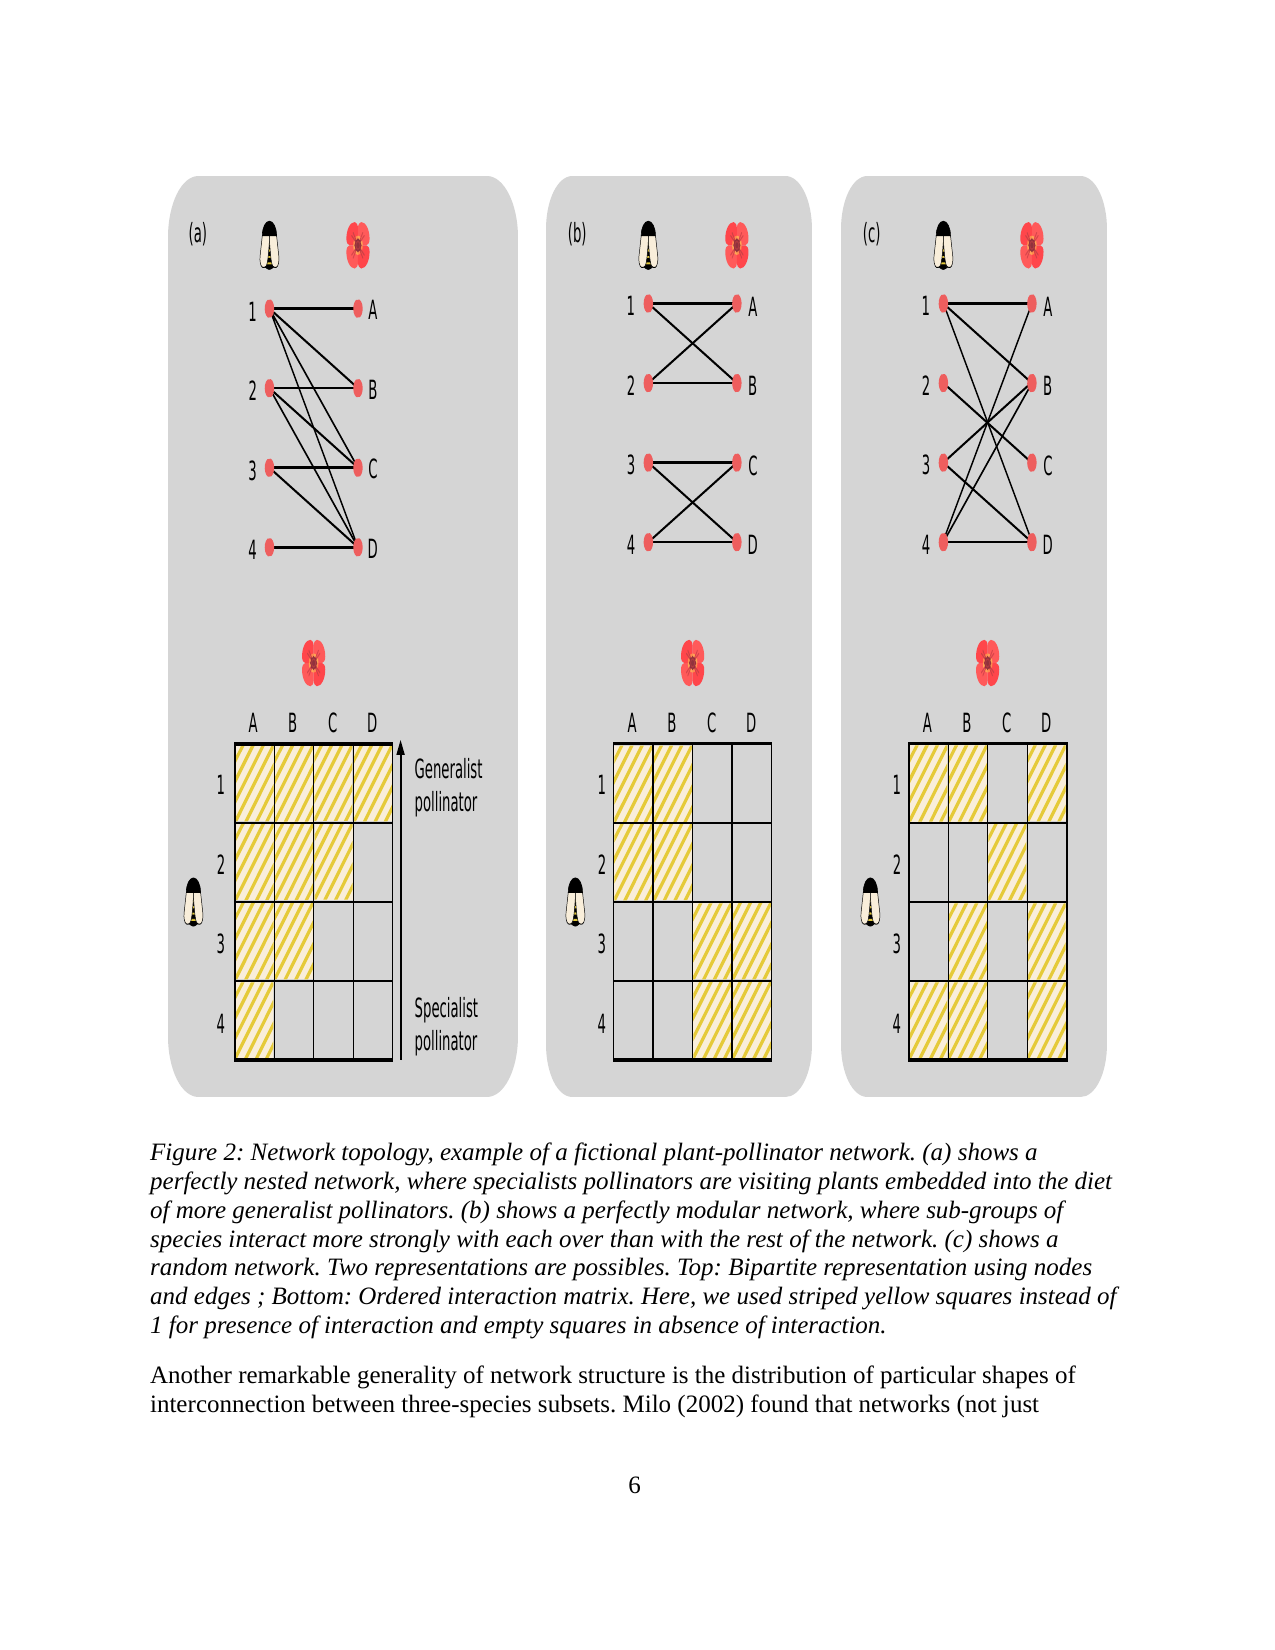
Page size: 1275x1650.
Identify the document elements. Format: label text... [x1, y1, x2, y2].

text Another remarkable generality of network structure is the distribution of particular shapes of interconnection between three-species subsets. Milo (2002) found that networks (not just [150, 1360, 1125, 1418]
text Figure 2: Network topology, example of a fictional plant-pollinator network. (a) shows a perfectly nested network, where specialists pollinators are visiting plants embedded into the diet of more generalist pollinators. (b) shows a perfectly modular network, where sub-groups of species interact more strongly with each over than with the rest of the network. (c) shows a random network. Two representations are possibles. Top: Bipartite representation using nodes and edges ; Bottom: Ordered interaction matrix. Here, we used striped yellow squares instead of 1 for presence of interaction and empty squares in absence of interaction. [150, 1137, 1125, 1339]
